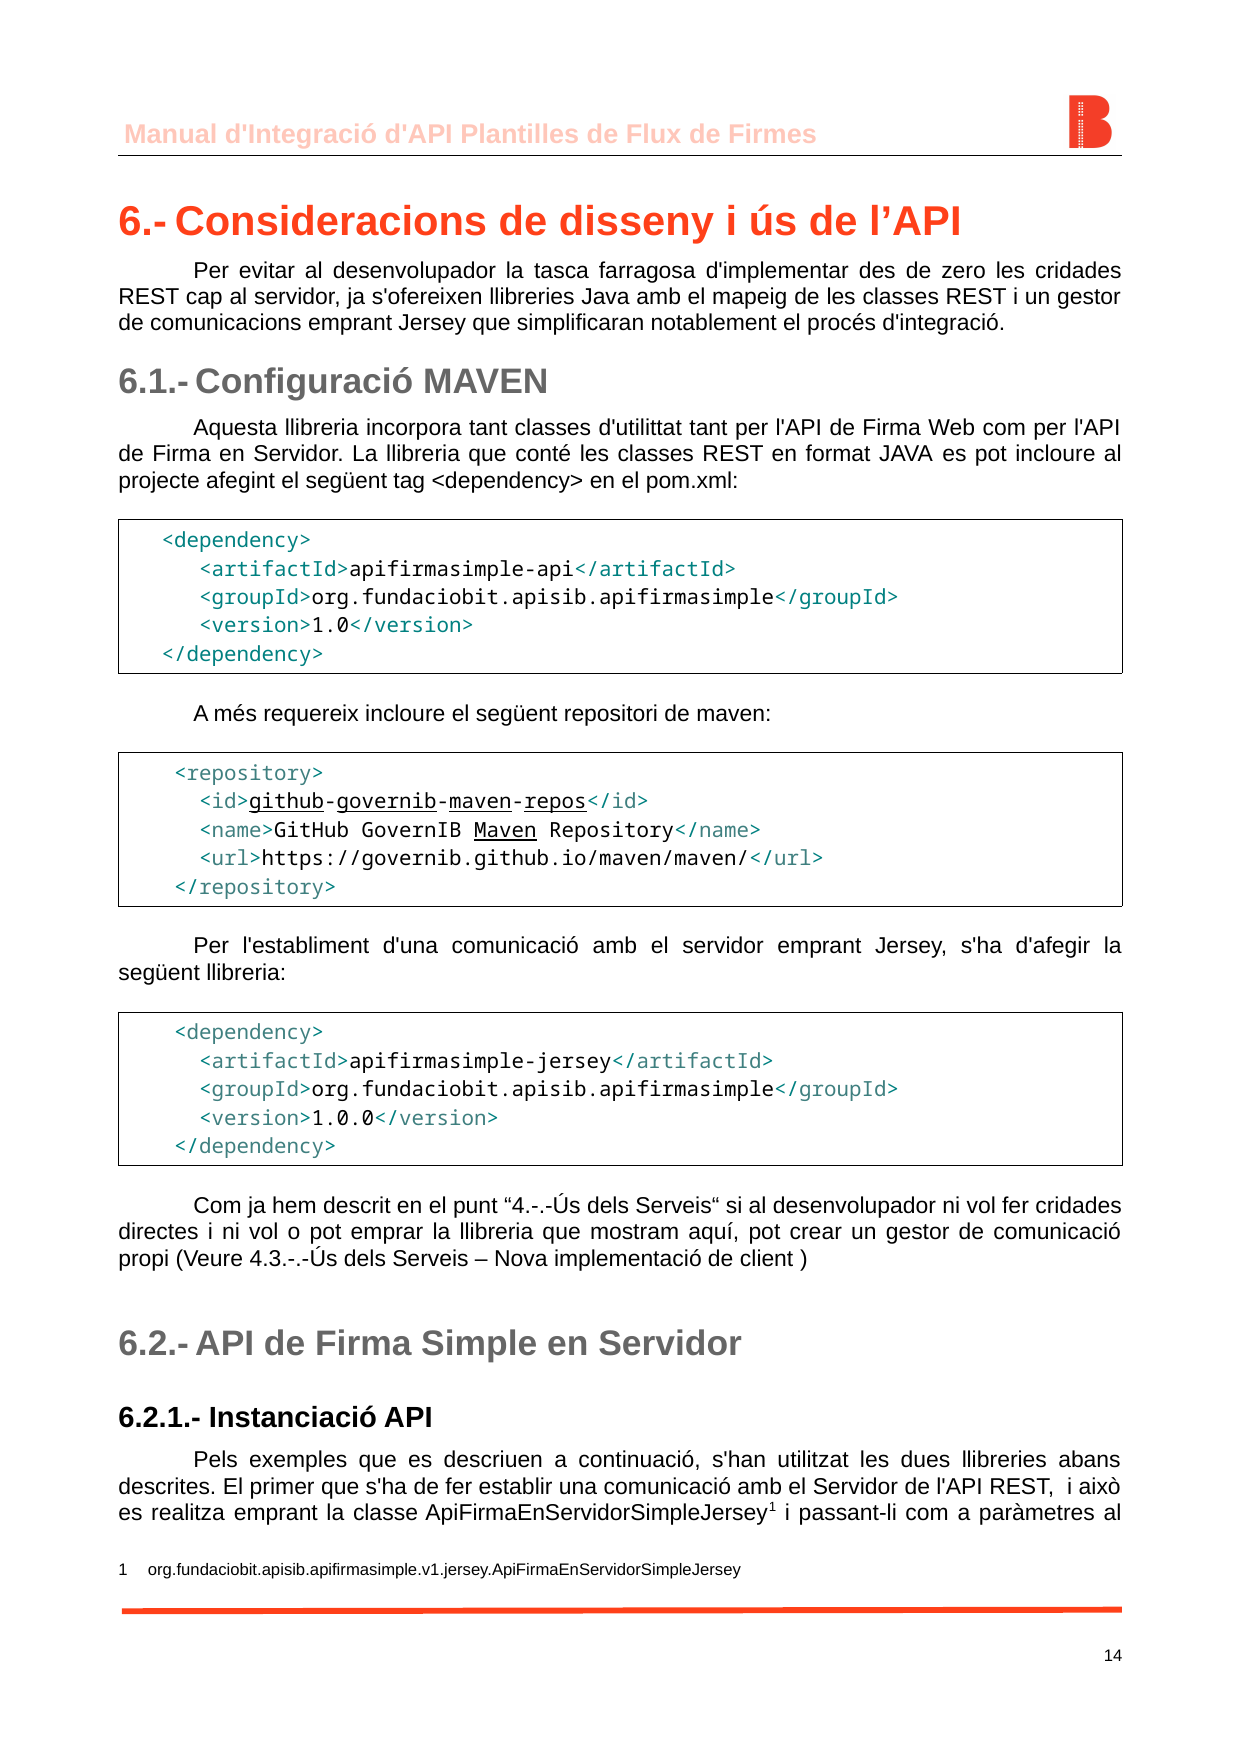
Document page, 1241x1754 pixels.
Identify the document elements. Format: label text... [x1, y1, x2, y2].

text org.fundaciobit.apisib.apifirmasimple.v1.jersey.ApiFirmaEnServidorSimpleJersey [118, 1559, 1122, 1578]
picture [1063, 94, 1117, 150]
text Per l'establiment d'una comunicació amb el servidor emprant Jersey, s'ha d'afegir la següent llibreria: [118, 932, 1122, 985]
subtitle Consideracions de disseny i ús de l’API [118, 196, 1122, 244]
table_header <dependency> <artifactId>apifirmasimple-api</artifactId> <groupId>org.fundaciobit.apisib.apifirmasimple</groupId> <version>1.0</version> </dependency> [119, 520, 1122, 673]
text Aquesta llibreria incorpora tant classes d'utilittat tant per l'API de Firma Web com per l'API de Firma en Servidor. La llibreria que conté les classes REST en format JAVA es pot incloure al projecte afegint el següent tag <dependency> en el pom.xml: [118, 414, 1122, 493]
text Per evitar al desenvolupador la tasca farragosa d'implementar des de zero les cridades REST cap al servidor, ja s'ofereixen llibreries Java amb el mapeig de les classes REST i un gestor de comunicacions emprant Jersey que simplificaran notablement el procés d'integració. [118, 257, 1122, 336]
text Pels exemples que es descriuen a continuació, s'han utilitzat les dues llibreries abans descrites. El primer que s'ha de fer establir una comunicació amb el Servidor de l'API REST, i això es realitza emprant la classe ApiFirmaEnServidorSimpleJersey i passant-li com a paràmetres al [118, 1446, 1122, 1526]
text Com ja hem descrit en el punt “4.-Ús dels Serveis“ si al desenvolupador ni vol fer cridades directes i ni vol o pot emprar la llibreria que mostram aquí, pot crear un gestor de comunicació propi (Veure 4.3.-Ús dels Serveis – Nova implementació de client ) [118, 1192, 1122, 1271]
table_header <repository> <id>github-governib-maven-repos</id> <name>GitHub GovernIB Maven Repository</name> <url>https://governib.github.io/maven/maven/</url> </repository> [119, 753, 1122, 906]
subtitle API de Firma Simple en Servidor [118, 1322, 1122, 1363]
table_header <dependency> <artifactId>apifirmasimple-jersey</artifactId> <groupId>org.fundaciobit.apisib.apifirmasimple</groupId> <version>1.0.0</version> </dependency> [119, 1013, 1122, 1165]
text A més requereix incloure el següent repositori de maven: [118, 699, 1122, 726]
subtitle Instanciació API [118, 1400, 1122, 1434]
subtitle Configuració MAVEN [118, 361, 1122, 401]
